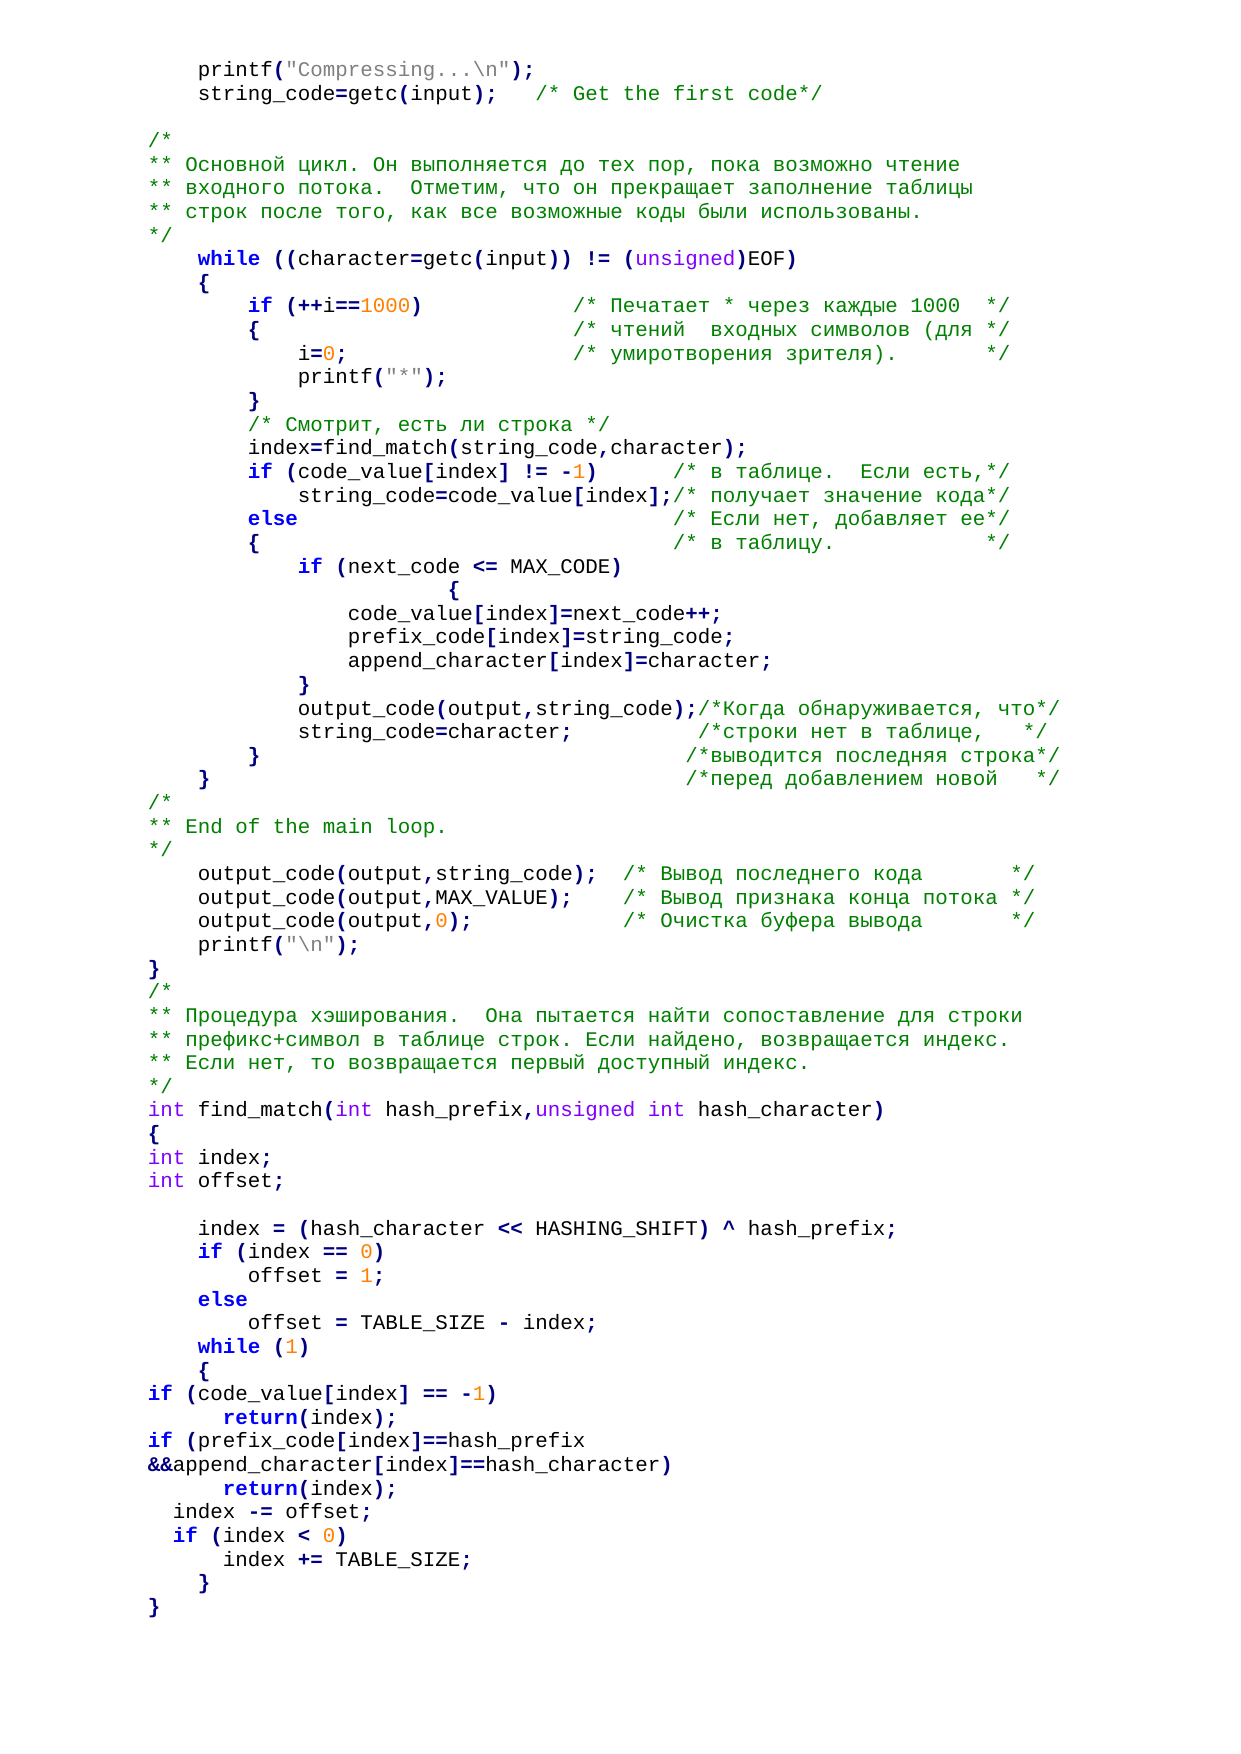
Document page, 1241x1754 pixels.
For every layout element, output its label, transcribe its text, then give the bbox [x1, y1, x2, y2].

text else /* Если нет, добавляет ее*/ [148, 508, 1181, 532]
text { /* в таблицу. */ [148, 532, 1181, 556]
text int find_match(int hash_prefix,unsigned int hash_character) [148, 1099, 1181, 1123]
text output_code(output,string_code); /* Вывод последнего кода */ [148, 863, 1181, 887]
text output_code(output,MAX_VALUE); /* Вывод признака конца потока */ [148, 887, 1181, 910]
text */ [148, 839, 1181, 863]
text } /*выводится последняя строка*/ [148, 745, 1181, 768]
text code_value[index]=next_code++; [148, 603, 1181, 627]
text else [148, 1289, 1181, 1312]
text if (code_value[index] == -1) [148, 1383, 1181, 1407]
text ** End of the main loop. [148, 816, 1181, 839]
text ** строк после того, как все возможные коды были использованы. [148, 201, 1181, 224]
text string_code=getc(input); /* Get the first code*/ [148, 83, 1181, 106]
text { /* чтений входных символов (для */ [148, 319, 1181, 343]
text ** префикс+символ в таблице строк. Если найдено, возвращается индекс. [148, 1028, 1181, 1052]
text } [148, 1572, 1181, 1596]
text { [148, 1123, 1181, 1147]
text &&append_character[index]==hash_character) [148, 1454, 1181, 1478]
text index += TABLE_SIZE; [148, 1549, 1181, 1572]
text } /*перед добавлением новой */ [148, 768, 1181, 792]
text index=find_match(string_code,character); [148, 437, 1181, 461]
text return(index); [148, 1407, 1181, 1431]
text { [148, 579, 1181, 603]
text offset = 1; [148, 1265, 1181, 1289]
text string_code=code_value[index];/* получает значение кода*/ [148, 485, 1181, 508]
text } [148, 674, 1181, 697]
text i=0; /* умиротворения зрителя). */ [148, 343, 1181, 366]
text output_code(output,0); /* Очистка буфера вывода */ [148, 910, 1181, 934]
text */ [148, 1076, 1181, 1099]
text if (index < 0) [148, 1525, 1181, 1549]
text ** Основной цикл. Он выполняется до тех пор, пока возможно чтение [148, 154, 1181, 177]
text output_code(output,string_code);/*Когда обнаруживается, что*/ [148, 697, 1181, 721]
text /* [148, 130, 1181, 154]
text { [148, 1359, 1181, 1383]
text while ((character=getc(input)) != (unsigned)EOF) [148, 248, 1181, 272]
text printf("Compressing...\n"); [148, 59, 1181, 83]
text /* Смотрит, есть ли строка */ [148, 414, 1181, 437]
text index -= offset; [148, 1501, 1181, 1525]
text offset = TABLE_SIZE - index; [148, 1312, 1181, 1336]
text int offset; [148, 1170, 1181, 1194]
text { [148, 272, 1181, 296]
text append_character[index]=character; [148, 650, 1181, 674]
text if (code_value[index] != -1) /* в таблице. Если есть,*/ [148, 461, 1181, 485]
text /* [148, 981, 1181, 1005]
text return(index); [148, 1478, 1181, 1501]
text if (prefix_code[index]==hash_prefix [148, 1431, 1181, 1454]
text /* [148, 792, 1181, 816]
text } [148, 958, 1181, 981]
text prefix_code[index]=string_code; [148, 627, 1181, 650]
text ** Процедура хэширования. Она пытается найти сопоставление для строки [148, 1005, 1181, 1028]
text printf("\n"); [148, 934, 1181, 958]
text if (++i==1000) /* Печатает * через каждые 1000 */ [148, 296, 1181, 319]
text int index; [148, 1147, 1181, 1170]
text index = (hash_character << HASHING_SHIFT) ^ hash_prefix; [148, 1218, 1181, 1241]
text ** Если нет, то возвращается первый доступный индекс. [148, 1052, 1181, 1076]
text while (1) [148, 1336, 1181, 1359]
text printf("*"); [148, 366, 1181, 390]
text ** входного потока. Отметим, что он прекращает заполнение таблицы [148, 177, 1181, 201]
text */ [148, 224, 1181, 248]
text } [148, 390, 1181, 414]
text string_code=character; /*строки нет в таблице, */ [148, 721, 1181, 745]
text } [148, 1596, 1181, 1620]
text if (index == 0) [148, 1241, 1181, 1265]
text if (next_code <= MAX_CODE) [148, 556, 1181, 579]
